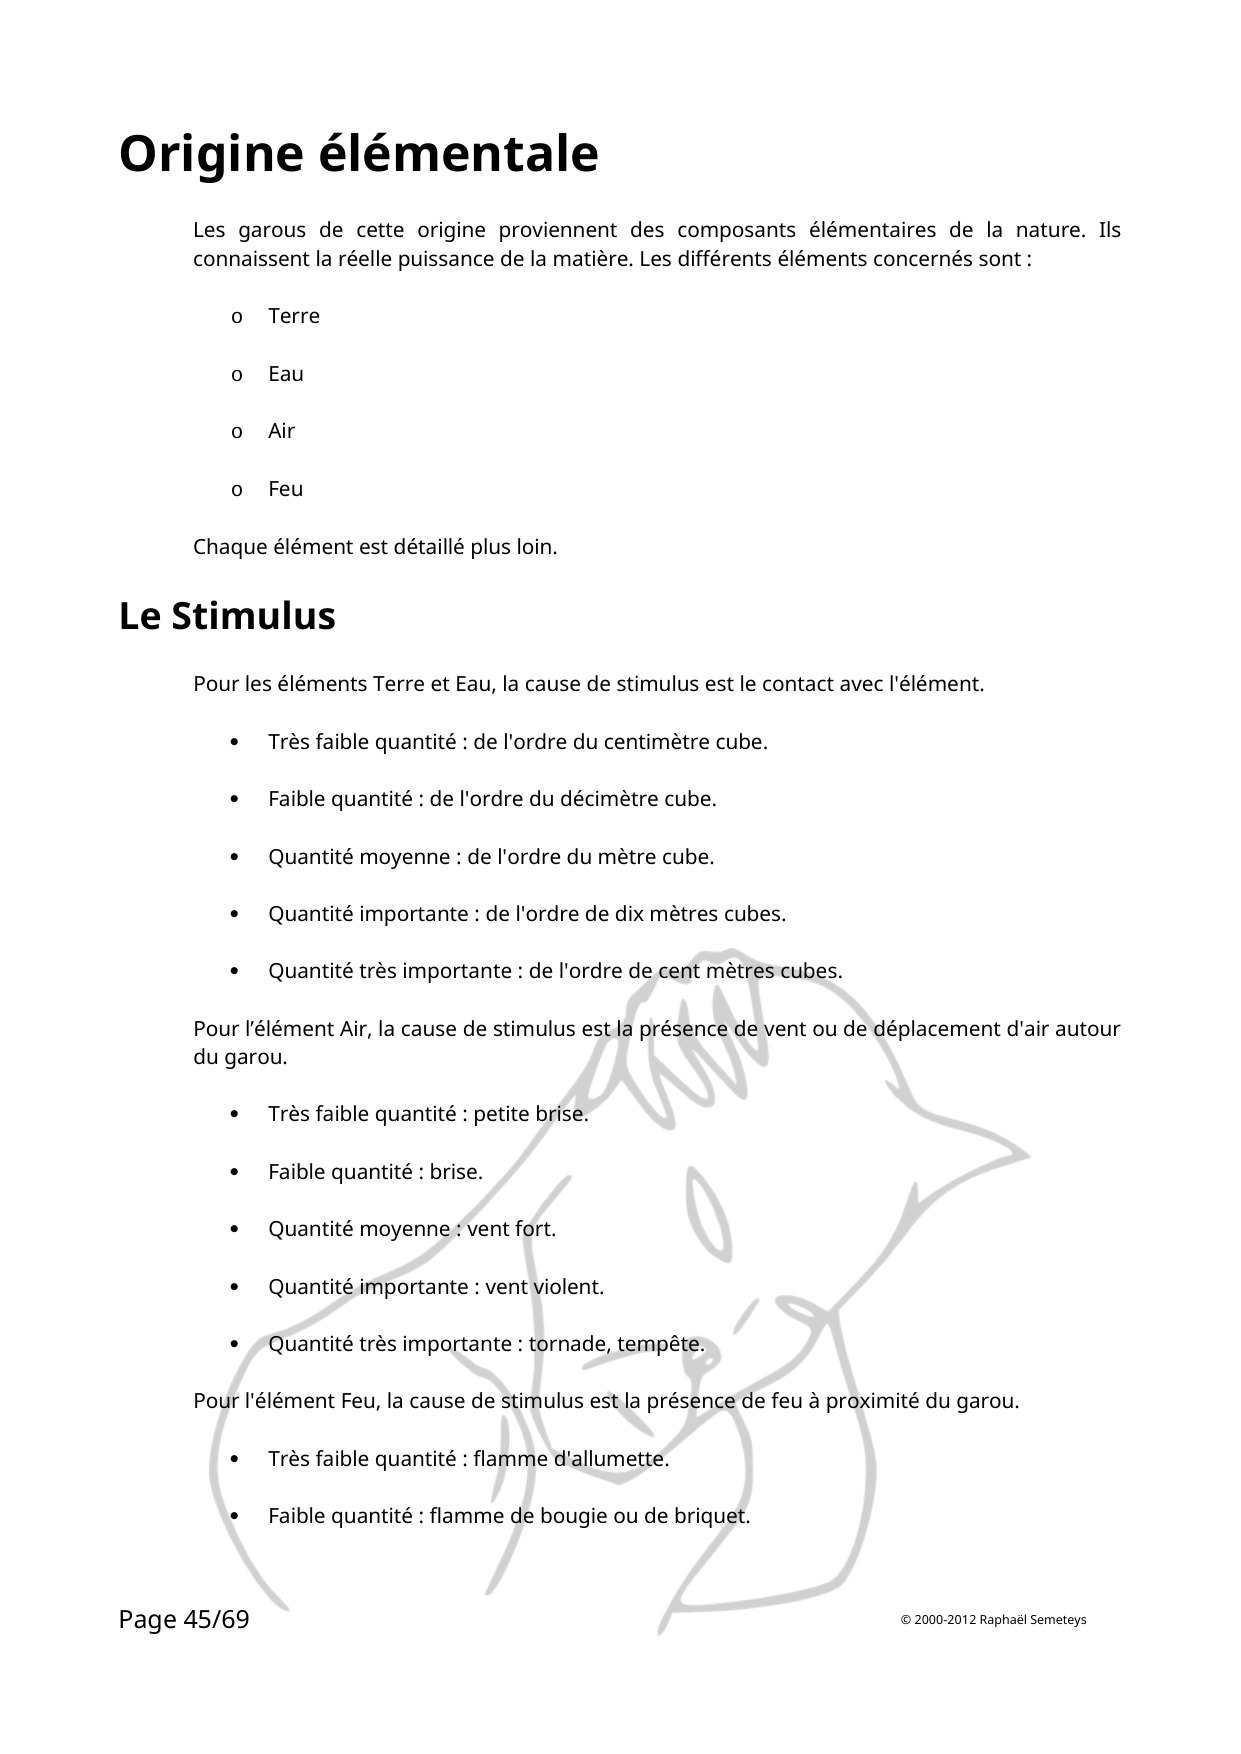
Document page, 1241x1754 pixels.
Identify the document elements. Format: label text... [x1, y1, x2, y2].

list Très faible quantité : flamme d'allumette. [231, 1444, 1122, 1472]
picture [220, 1415, 1021, 1636]
list Feu [231, 474, 1122, 503]
list Faible quantité : de l'ordre du décimètre cube. [231, 784, 1122, 813]
list Faible quantité : brise. [231, 1157, 1122, 1185]
list Très faible quantité : de l'ordre du centimètre cube. [231, 727, 1122, 755]
list Quantité très importante : de l'ordre de cent mètres cubes. [231, 957, 1122, 985]
list Très faible quantité : petite brise. [231, 1099, 1122, 1128]
text Pour les éléments Terre et Eau, la cause de stimulus est le contact avec l'élément. [193, 669, 1122, 698]
list Quantité importante : vent violent. [231, 1272, 1122, 1300]
subtitle Origine élémentale [118, 118, 1122, 186]
text Pour l'élément Feu, la cause de stimulus est la présence de feu à proximité du garou. [193, 1387, 1122, 1415]
list Eau [231, 359, 1122, 387]
list Quantité très importante : tornade, tempête. [231, 1329, 1122, 1357]
text Chaque élément est détaillé plus loin. [193, 532, 1122, 560]
picture [220, 1070, 1021, 1387]
text Pour l’élément Air, la cause de stimulus est la présence de vent ou de déplacement d'air autour du garou. [193, 1014, 1122, 1070]
text Les garous de cette origine proviennent des composants élémentaires de la nature. Ils connaissent la réelle puissance de la matière. Les différents éléments concernés sont : [193, 216, 1122, 272]
list Quantité importante : de l'ordre de dix mètres cubes. [231, 899, 1122, 927]
picture [220, 948, 1021, 1014]
list Air [231, 417, 1122, 445]
list Faible quantité : flamme de bougie ou de briquet. [231, 1501, 1122, 1529]
subtitle Le Stimulus [118, 589, 1122, 640]
list Quantité moyenne : de l'ordre du mètre cube. [231, 842, 1122, 870]
list Quantité moyenne : vent fort. [231, 1214, 1122, 1243]
list Terre [231, 301, 1122, 330]
